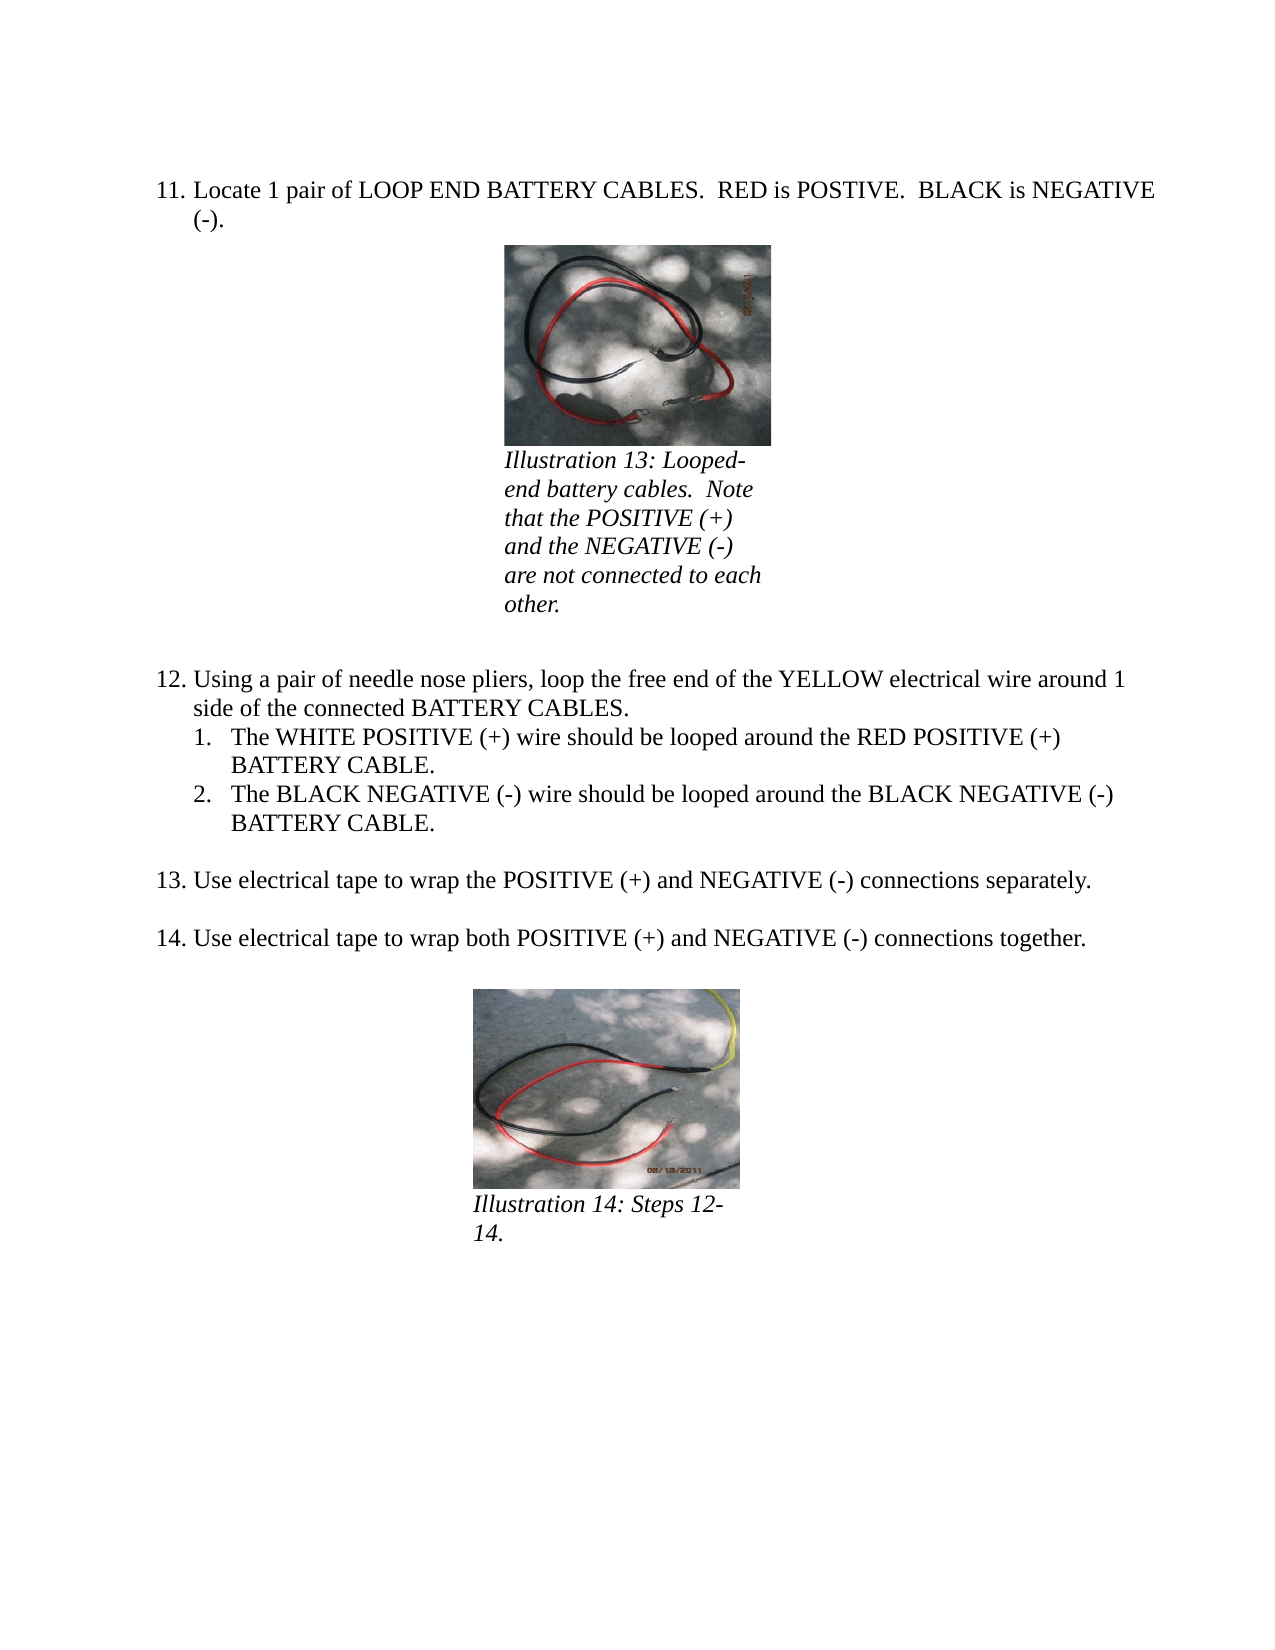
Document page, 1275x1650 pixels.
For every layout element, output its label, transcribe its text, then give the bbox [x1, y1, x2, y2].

list Use electrical tape to wrap the POSITIVE (+) and NEGATIVE (-) connections separately. [156, 866, 1157, 894]
list Using a pair of needle nose pliers, loop the free end of the YELLOW electrical wire around 1 side of the connected BATTERY CABLES. [156, 664, 1157, 722]
picture [473, 989, 740, 1189]
list Locate 1 pair of LOOP END BATTERY CABLES. RED is POSTIVE. BLACK is NEGATIVE (-). [156, 176, 1157, 233]
picture [504, 245, 772, 446]
text Illustration 14: Steps 12-14. [473, 1189, 740, 1246]
list Use electrical tape to wrap both POSITIVE (+) and NEGATIVE (-) connections together. [156, 923, 1157, 952]
list The WHITE POSITIVE (+) wire should be looped around the RED POSITIVE (+) BATTERY CABLE. [193, 722, 1157, 779]
list The BLACK NEGATIVE (-) wire should be looped around the BLACK NEGATIVE (-) BATTERY CABLE. [193, 779, 1157, 837]
text Illustration 13: Looped-end battery cables. Note that the POSITIVE (+) and the NEGATIVE (-) are not connected to each other. [504, 446, 771, 618]
